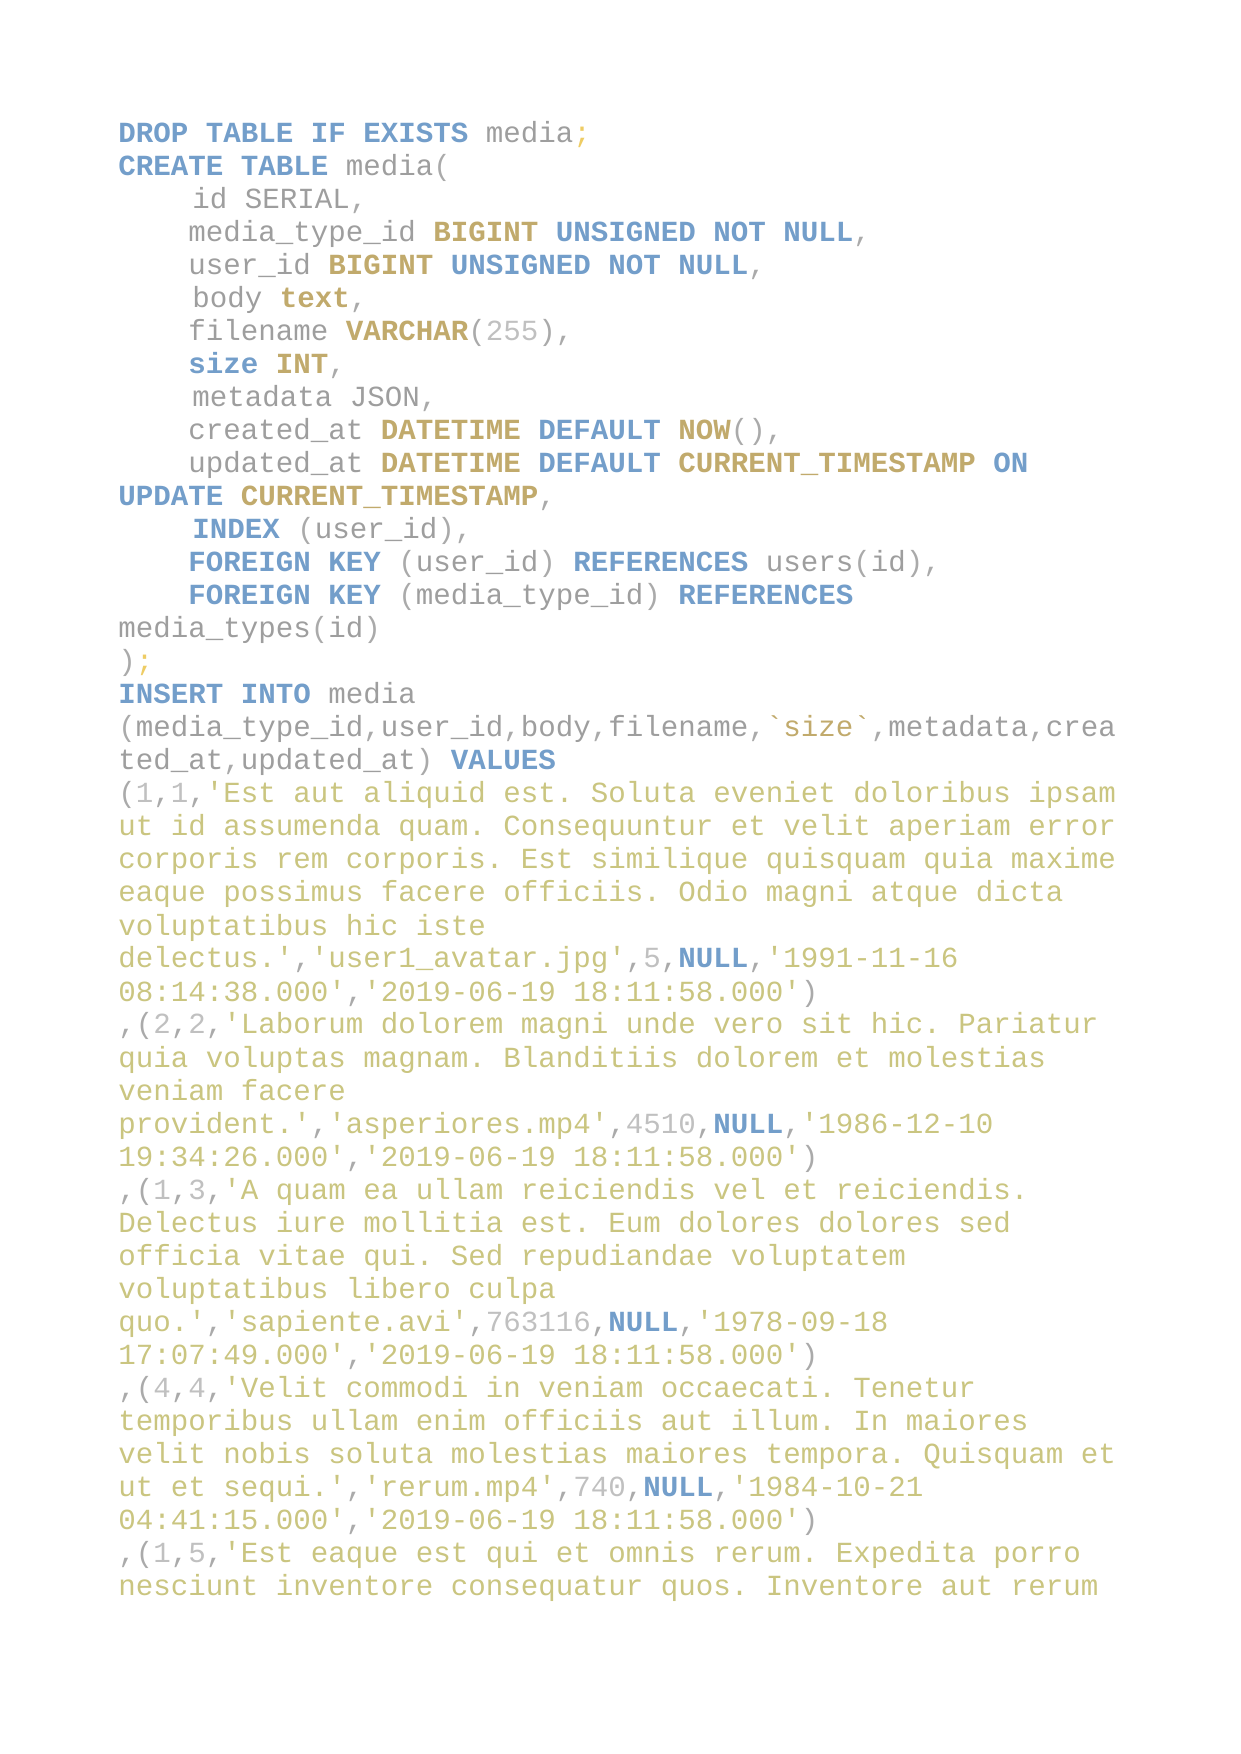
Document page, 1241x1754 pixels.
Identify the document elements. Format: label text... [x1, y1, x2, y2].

text ); [118, 646, 1122, 679]
text updated_at DATETIME DEFAULT CURRENT_TIMESTAMP ON UPDATE CURRENT_TIMESTAMP, [118, 448, 1122, 514]
text CREATE TABLE media( [118, 151, 1122, 184]
text id SERIAL, [118, 184, 1122, 217]
text ,(2,2,'Laborum dolorem magni unde vero sit hic. Pariatur quia voluptas magnam. Blanditiis dolorem et molestias veniam facere provident.','asperiores.mp4',4510,NULL,'1986-12-10 19:34:26.000','2019-06-19 18:11:58.000') [118, 1010, 1122, 1175]
text metadata JSON, [118, 382, 1122, 415]
text DROP TABLE IF EXISTS media; [118, 118, 1122, 151]
text INSERT INTO media (media_type_id,user_id,body,filename,`size`,metadata,created_at,updated_at) VALUES [118, 679, 1122, 778]
text INDEX (user_id), [118, 514, 1122, 547]
text FOREIGN KEY (user_id) REFERENCES users(id), [118, 547, 1122, 580]
text media_type_id BIGINT UNSIGNED NOT NULL, [118, 217, 1122, 250]
text ,(4,4,'Velit commodi in veniam occaecati. Tenetur temporibus ullam enim officiis aut illum. In maiores velit nobis soluta molestias maiores tempora. Quisquam et ut et sequi.','rerum.mp4',740,NULL,'1984-10-21 04:41:15.000','2019-06-19 18:11:58.000') [118, 1373, 1122, 1538]
text size INT, [118, 349, 1122, 382]
text filename VARCHAR(255), [118, 316, 1122, 349]
text user_id BIGINT UNSIGNED NOT NULL, [118, 250, 1122, 283]
text created_at DATETIME DEFAULT NOW(), [118, 415, 1122, 448]
text body text, [118, 283, 1122, 316]
text ,(1,5,'Est eaque est qui et omnis rerum. Expedita porro nesciunt inventore consequatur quos. Inventore aut rerum [118, 1538, 1122, 1604]
text (1,1,'Est aut aliquid est. Soluta eveniet doloribus ipsam ut id assumenda quam. Consequuntur et velit aperiam error corporis rem corporis. Est similique quisquam quia maxime eaque possimus facere officiis. Odio magni atque dicta voluptatibus hic iste delectus.','user1_avatar.jpg',5,NULL,'1991-11-16 08:14:38.000','2019-06-19 18:11:58.000') [118, 778, 1122, 1010]
text ,(1,3,'A quam ea ullam reiciendis vel et reiciendis. Delectus iure mollitia est. Eum dolores dolores sed officia vitae qui. Sed repudiandae voluptatem voluptatibus libero culpa quo.','sapiente.avi',763116,NULL,'1978-09-18 17:07:49.000','2019-06-19 18:11:58.000') [118, 1175, 1122, 1373]
text FOREIGN KEY (media_type_id) REFERENCES media_types(id) [118, 580, 1122, 646]
